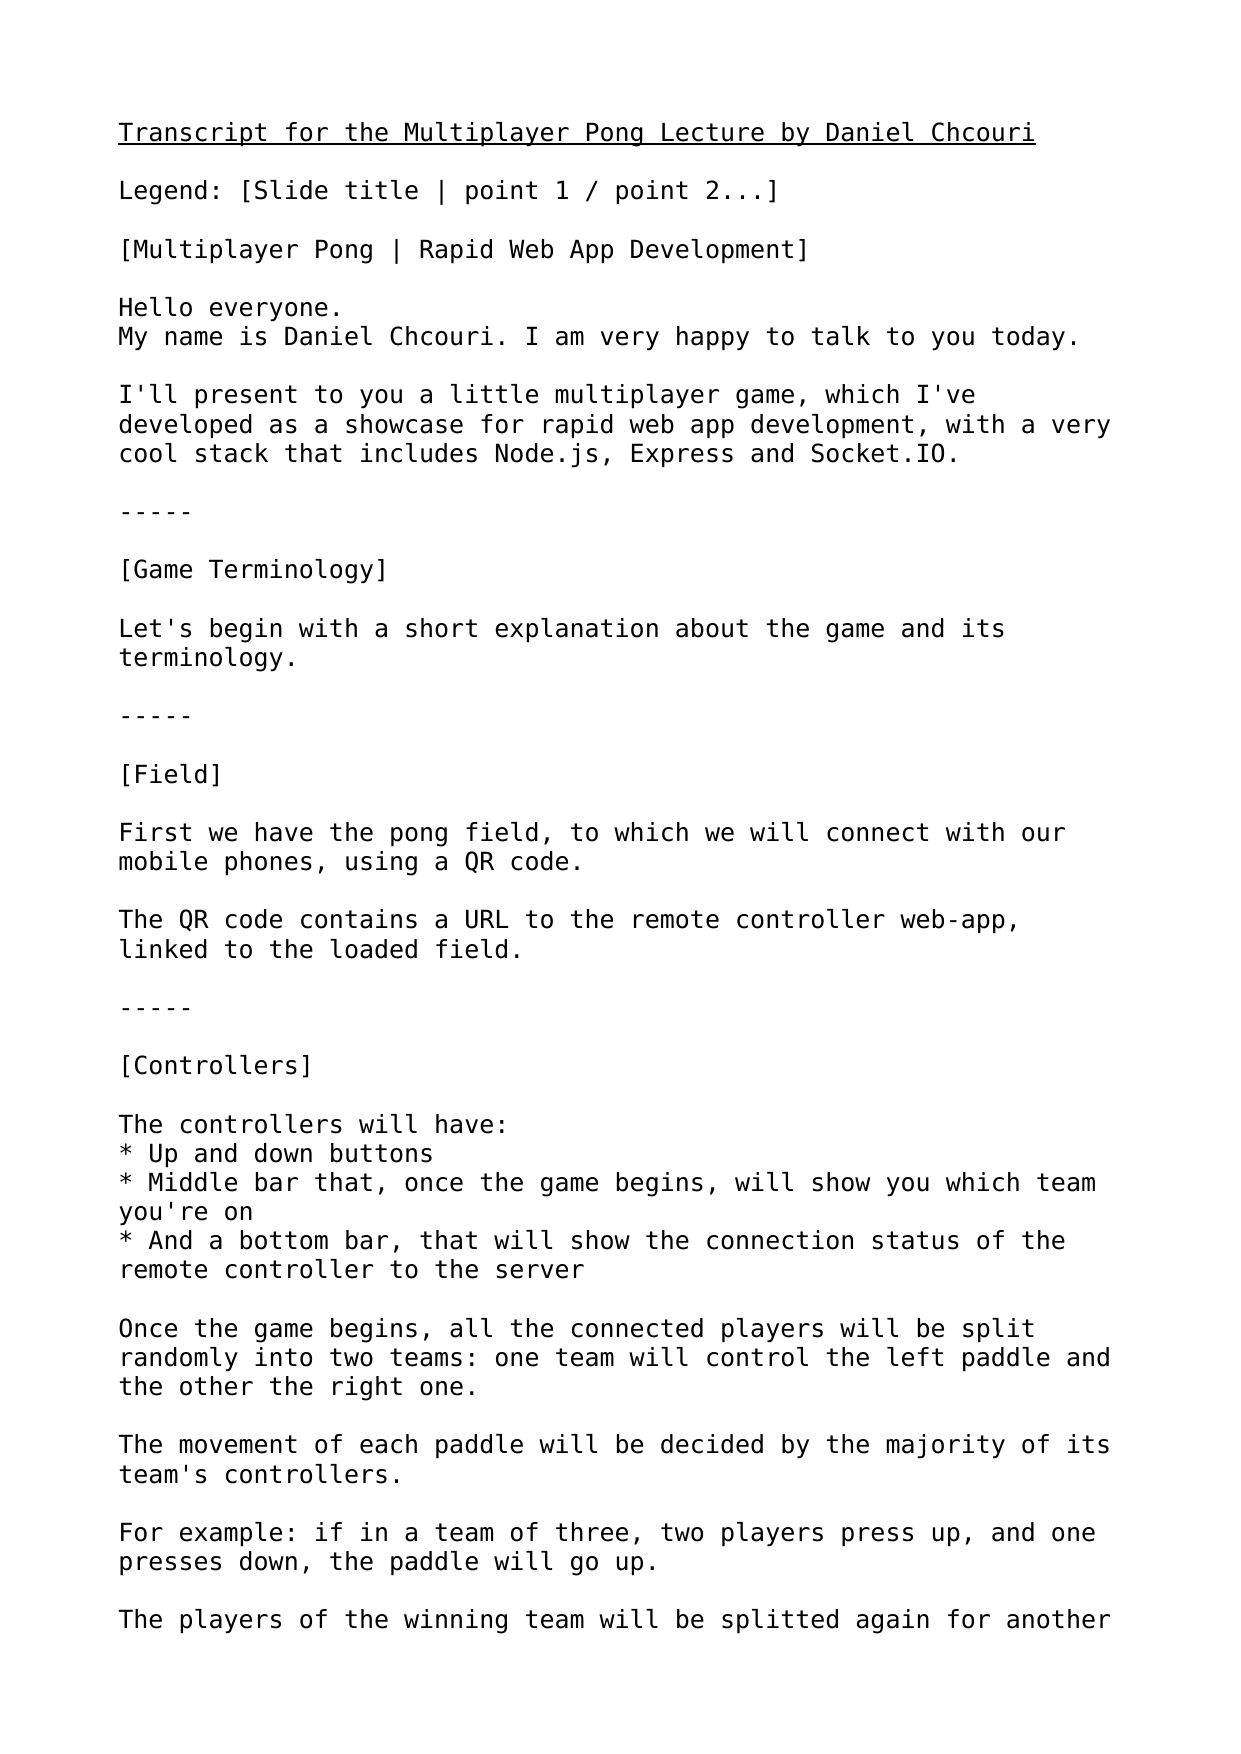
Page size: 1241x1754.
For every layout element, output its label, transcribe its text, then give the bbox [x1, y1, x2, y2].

text Hello everyone. [118, 293, 1122, 322]
text [Game Terminology] [118, 556, 1122, 585]
text Let's begin with a short explanation about the game and its terminology. [118, 614, 1122, 672]
text * Middle bar that, once the game begins, will show you which team you're on [118, 1168, 1122, 1226]
text The QR code contains a URL to the remote controller web-app, linked to the loaded field. [118, 906, 1122, 964]
text Transcript for the Multiplayer Pong Lecture by Daniel Chcouri [118, 118, 1122, 147]
text [Multiplayer Pong | Rapid Web App Development] [118, 235, 1122, 264]
text [Field] [118, 760, 1122, 789]
text The movement of each paddle will be decided by the majority of its team's controllers. [118, 1431, 1122, 1489]
text ----- [118, 497, 1122, 526]
text ----- [118, 701, 1122, 731]
text First we have the pong field, to which we will connect with our mobile phones, using a QR code. [118, 818, 1122, 876]
text Legend: [Slide title | point 1 / point 2...] [118, 176, 1122, 206]
text ----- [118, 993, 1122, 1022]
text The players of the winning team will be splitted again for another [118, 1606, 1122, 1635]
text My name is Daniel Chcouri. I am very happy to talk to you today. [118, 322, 1122, 351]
text The controllers will have: [118, 1110, 1122, 1139]
text * And a bottom bar, that will show the connection status of the remote controller to the server [118, 1226, 1122, 1285]
text I'll present to you a little multiplayer game, which I've developed as a showcase for rapid web app development, with a very cool stack that includes Node.js, Express and Socket.IO. [118, 381, 1122, 468]
text For example: if in a team of three, two players press up, and one presses down, the paddle will go up. [118, 1518, 1122, 1576]
text * Up and down buttons [118, 1139, 1122, 1168]
text [Controllers] [118, 1051, 1122, 1081]
text Once the game begins, all the connected players will be split randomly into two teams: one team will control the left paddle and the other the right one. [118, 1314, 1122, 1401]
